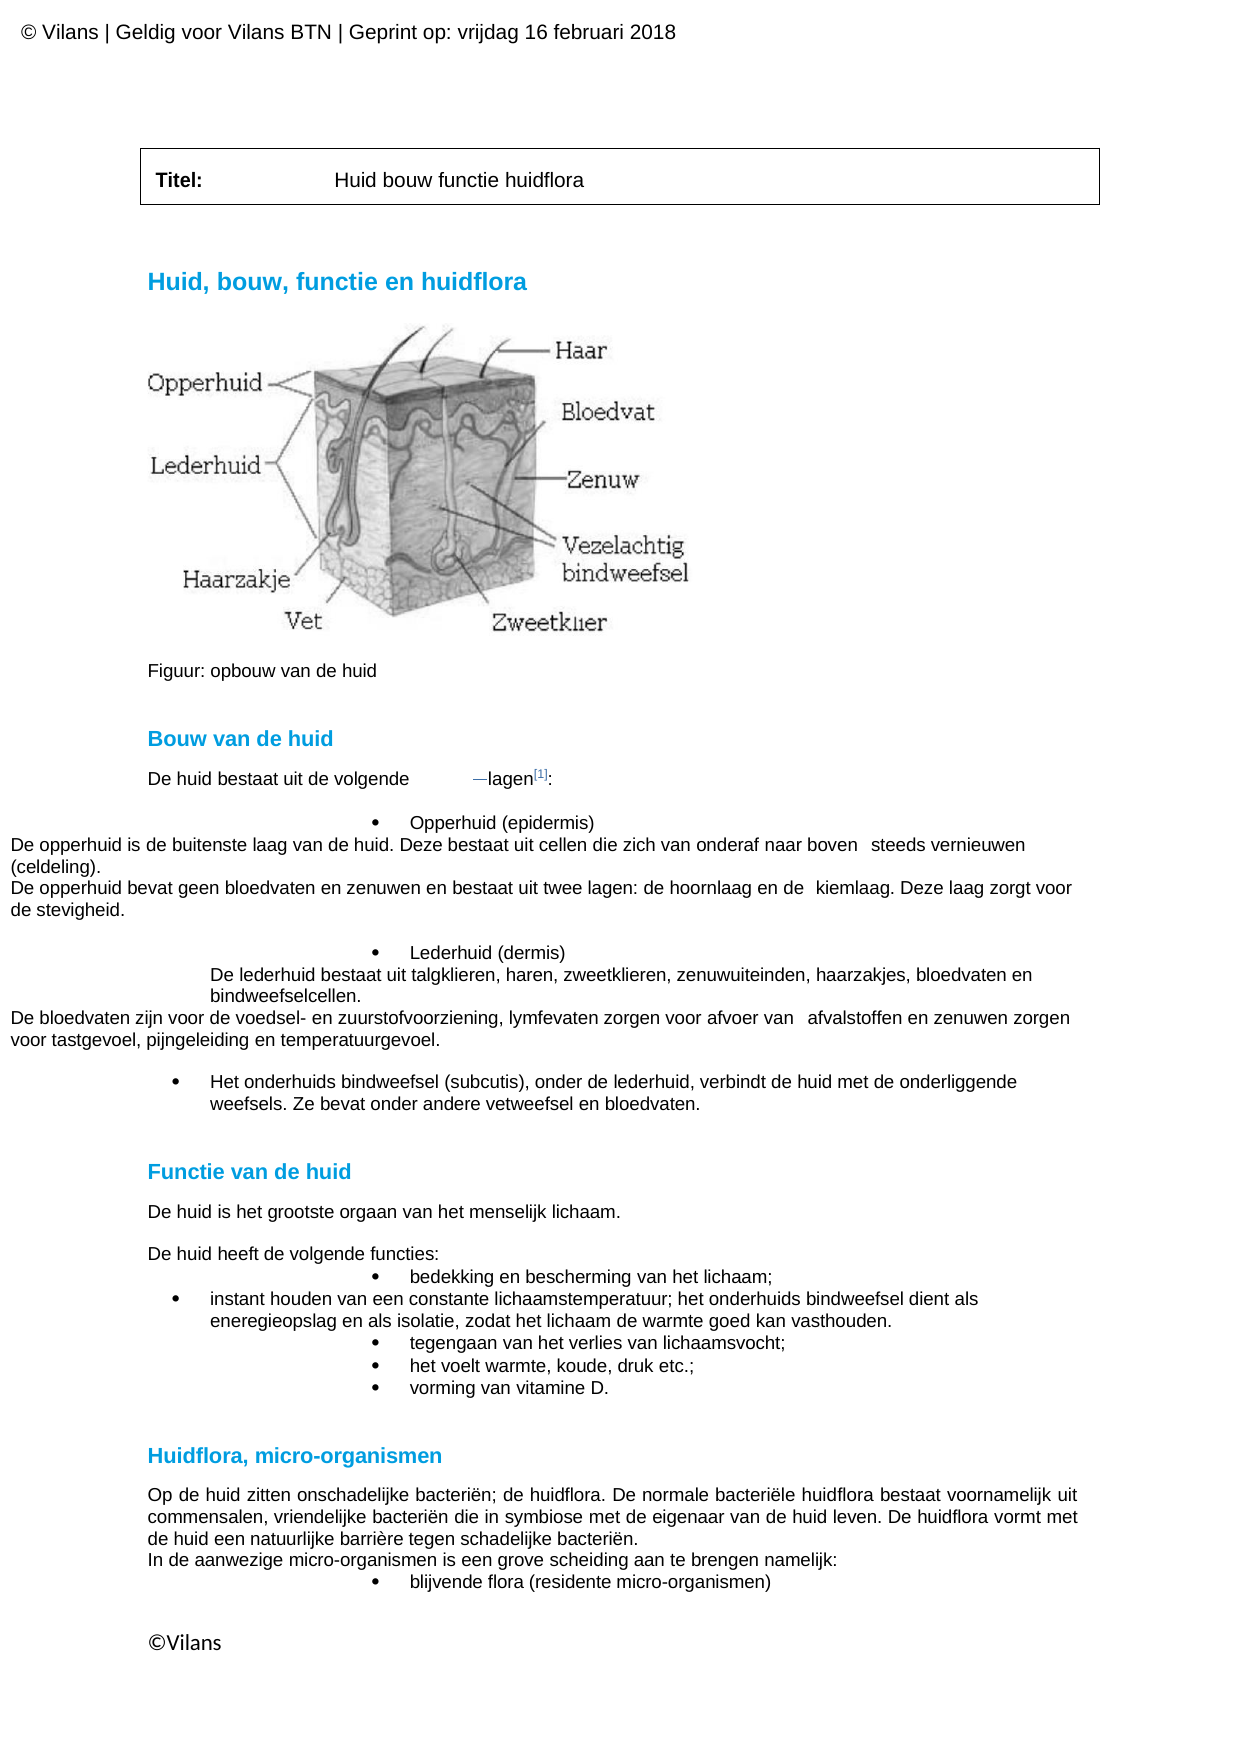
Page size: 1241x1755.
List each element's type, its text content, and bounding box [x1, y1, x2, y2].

text De lederhuid bestaat uit talgklieren, haren, zweetklieren, zenuwuiteinden, haarzakjes, bloedvaten en bindweefselcellen. [210, 963, 1111, 1007]
text De huid bestaat uit de volgende lagen[1]: [147, 766, 1111, 789]
text Op de huid zitten onschadelijke bacteriën; de huidflora. De normale bacteriële huidflora bestaat voornamelijk uit commensalen, vriendelijke bacteriën die in symbiose met de eigenaar van de huid leven. De huidflora vormt met de huid een natuurlijke barrière tegen schadelijke bacteriën. [147, 1484, 1078, 1549]
text Figuur: opbouw van de huid [147, 659, 1111, 681]
list vorming van vitamine D. [372, 1377, 1111, 1399]
text Titel: Huid bouw functie huidflora [155, 168, 1099, 192]
text De huid heeft de volgende functies: [147, 1243, 1111, 1265]
subtitle Huidflora, micro-organismen [147, 1443, 1111, 1468]
subtitle Bouw van de huid [147, 726, 1111, 751]
list Het onderhuids bindweefsel (subcutis), onder de lederhuid, verbindt de huid met de onderliggende weefsels. Ze bevat onder andere vetweefsel en bloedvaten. [172, 1071, 1025, 1114]
text In de aanwezige micro-organismen is een grove scheiding aan te brengen namelijk: [147, 1549, 1111, 1571]
text De bloedvaten zijn voor de voedsel- en zuurstofvoorziening, lymfevaten zorgen voor afvoer van afvalstoffen en zenuwen zorgen voor tastgevoel, pijngeleiding en temperatuurgevoel. [10, 1007, 1079, 1050]
list Opperhuid (epidermis) [372, 811, 1111, 834]
list tegengaan van het verlies van lichaamsvocht; [372, 1331, 1111, 1354]
text De opperhuid bevat geen bloedvaten en zenuwen en bestaat uit twee lagen: de hoornlaag en de kiemlaag. Deze laag zorgt voor de stevigheid. [10, 877, 1079, 920]
subtitle Functie van de huid [147, 1159, 1111, 1184]
list blijvende flora (residente micro-organismen) [372, 1571, 1111, 1593]
list instant houden van een constante lichaamstemperatuur; het onderhuids bindweefsel dient als eneregieopslag en als isolatie, zodat het lichaam de warmte goed kan vasthouden. [172, 1288, 986, 1331]
text De huid is het grootste orgaan van het menselijk lichaam. [147, 1201, 1111, 1222]
list het voelt warmte, koude, druk etc.; [372, 1354, 1111, 1377]
list Lederhuid (dermis) [372, 942, 1111, 963]
text De opperhuid is de buitenste laag van de huid. Deze bestaat uit cellen die zich van onderaf naar boven steeds vernieuwen (celdeling). [10, 834, 1079, 877]
text Huid, bouw, functie en huidflora [147, 267, 1111, 295]
list bedekking en bescherming van het lichaam; [372, 1265, 1111, 1288]
